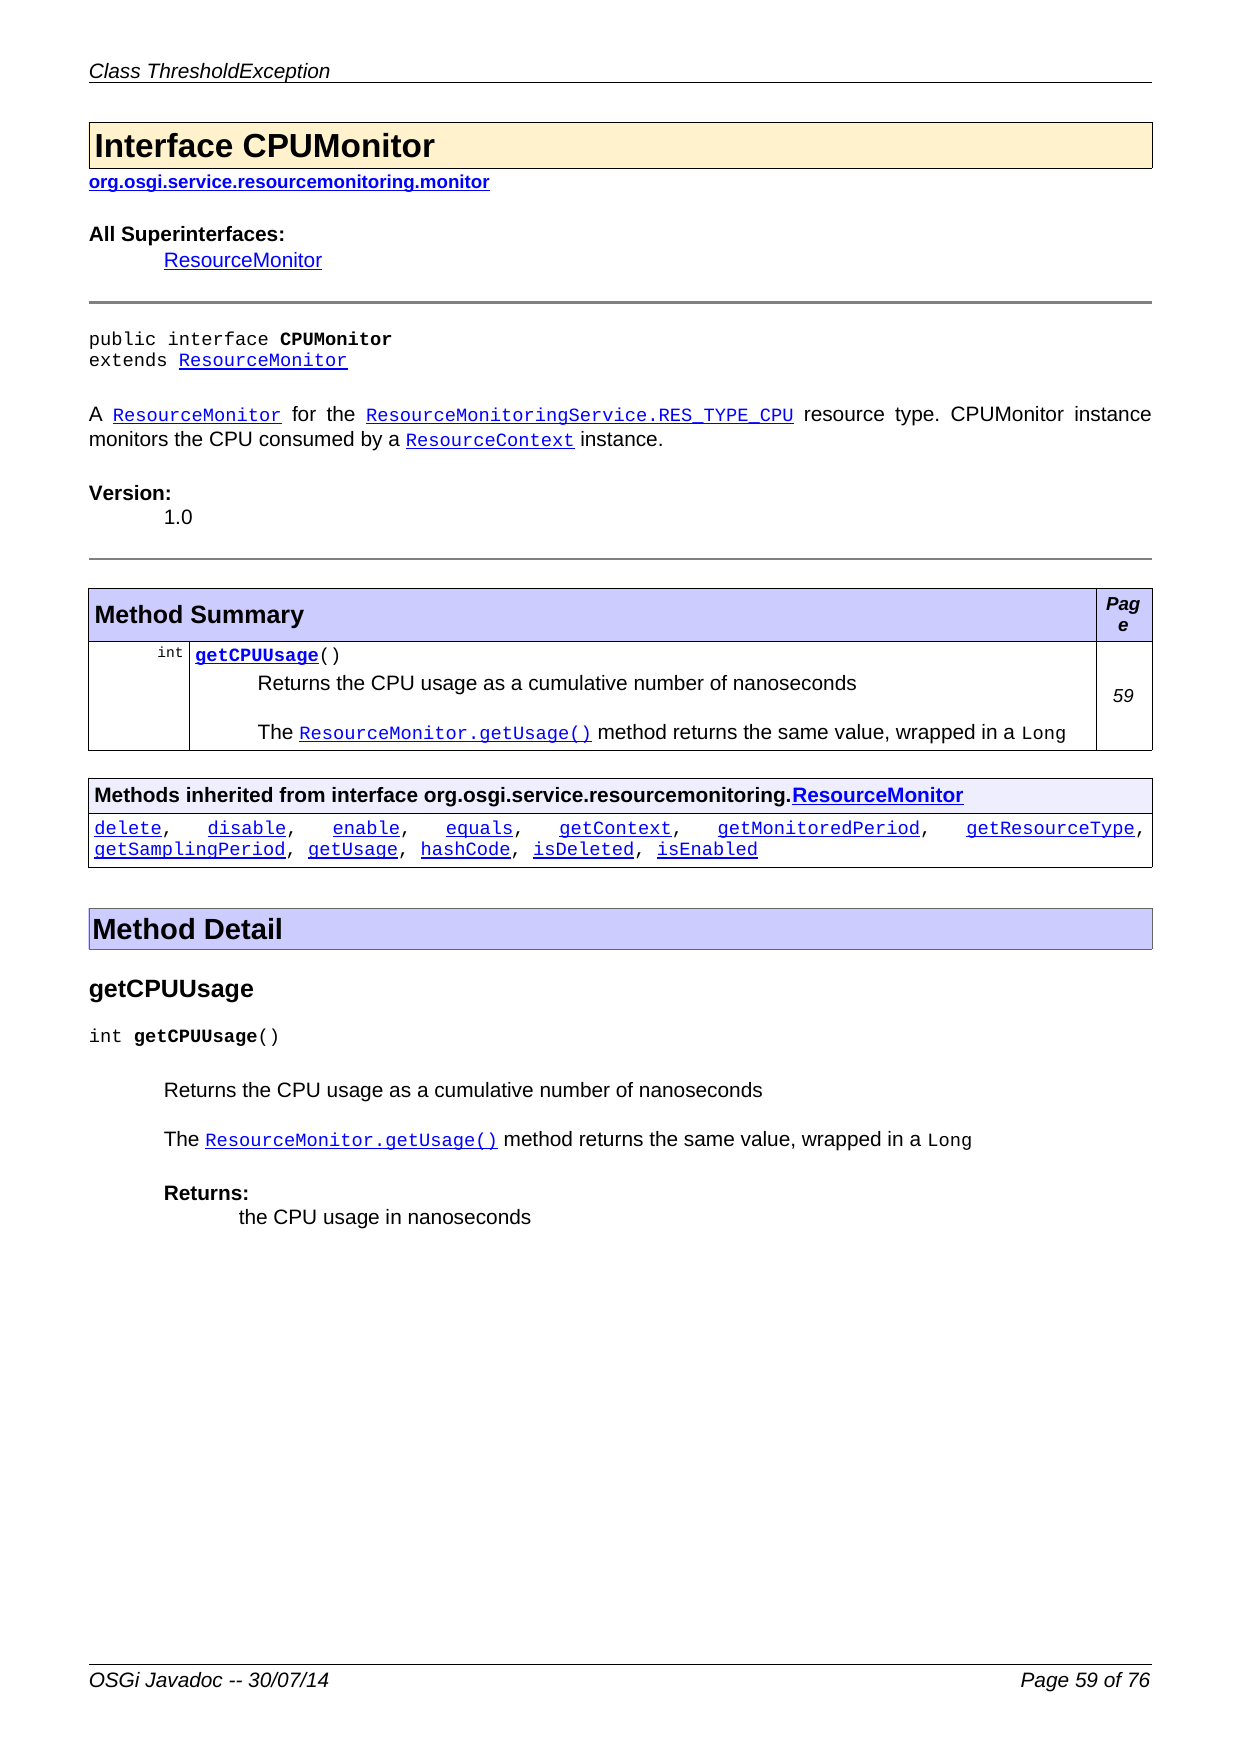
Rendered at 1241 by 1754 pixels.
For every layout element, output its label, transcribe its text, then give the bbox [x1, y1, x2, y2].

table_header Page [1097, 589, 1152, 641]
table_header Method Summary [89, 589, 1096, 641]
text The ResourceMonitor.getUsage() method returns the same value, wrapped in a Long [163, 1127, 1152, 1152]
table_cell getCPUUsage() Returns the CPU usage as a cumulative number of nanoseconds The ResourceMonitor.getUsage() method returns the same value, wrapped in a Long [190, 642, 1096, 750]
subtitle getCPUUsage [88, 974, 1152, 1003]
subtitle All Superinterfaces: [88, 222, 1152, 246]
table_header Methods inherited from interface org.osgi.service.resourcemonitoring.ResourceMonitor [89, 779, 1152, 813]
table_cell int [89, 642, 189, 750]
text A ResourceMonitor for the ResourceMonitoringService.RES_TYPE_CPU resource type. CPUMonitor instance monitors the CPU consumed by a ResourceContext instance. [88, 401, 1152, 452]
text 1.0 [163, 505, 1152, 529]
text Version: [88, 481, 1152, 505]
text public interface CPUMonitor [88, 330, 1152, 351]
subtitle Interface CPUMonitor [90, 123, 1152, 168]
text Returns the CPU usage as a cumulative number of nanoseconds [163, 1078, 1152, 1102]
subtitle Method Detail [90, 909, 1152, 949]
text extends ResourceMonitor [88, 351, 1152, 372]
text ResourceMonitor [163, 248, 1152, 272]
table_cell delete, disable, enable, equals, getContext, getMonitoredPeriod, getResourceType, getSamplingPeriod, getUsage, hashCode, isDeleted, isEnabled [89, 814, 1152, 867]
table_cell 59 [1097, 642, 1152, 750]
text the CPU usage in nanoseconds [238, 1205, 1152, 1229]
text Returns: [163, 1181, 1152, 1205]
text int getCPUUsage() [88, 1027, 1152, 1048]
text org.osgi.service.resourcemonitoring.monitor [88, 171, 1152, 193]
